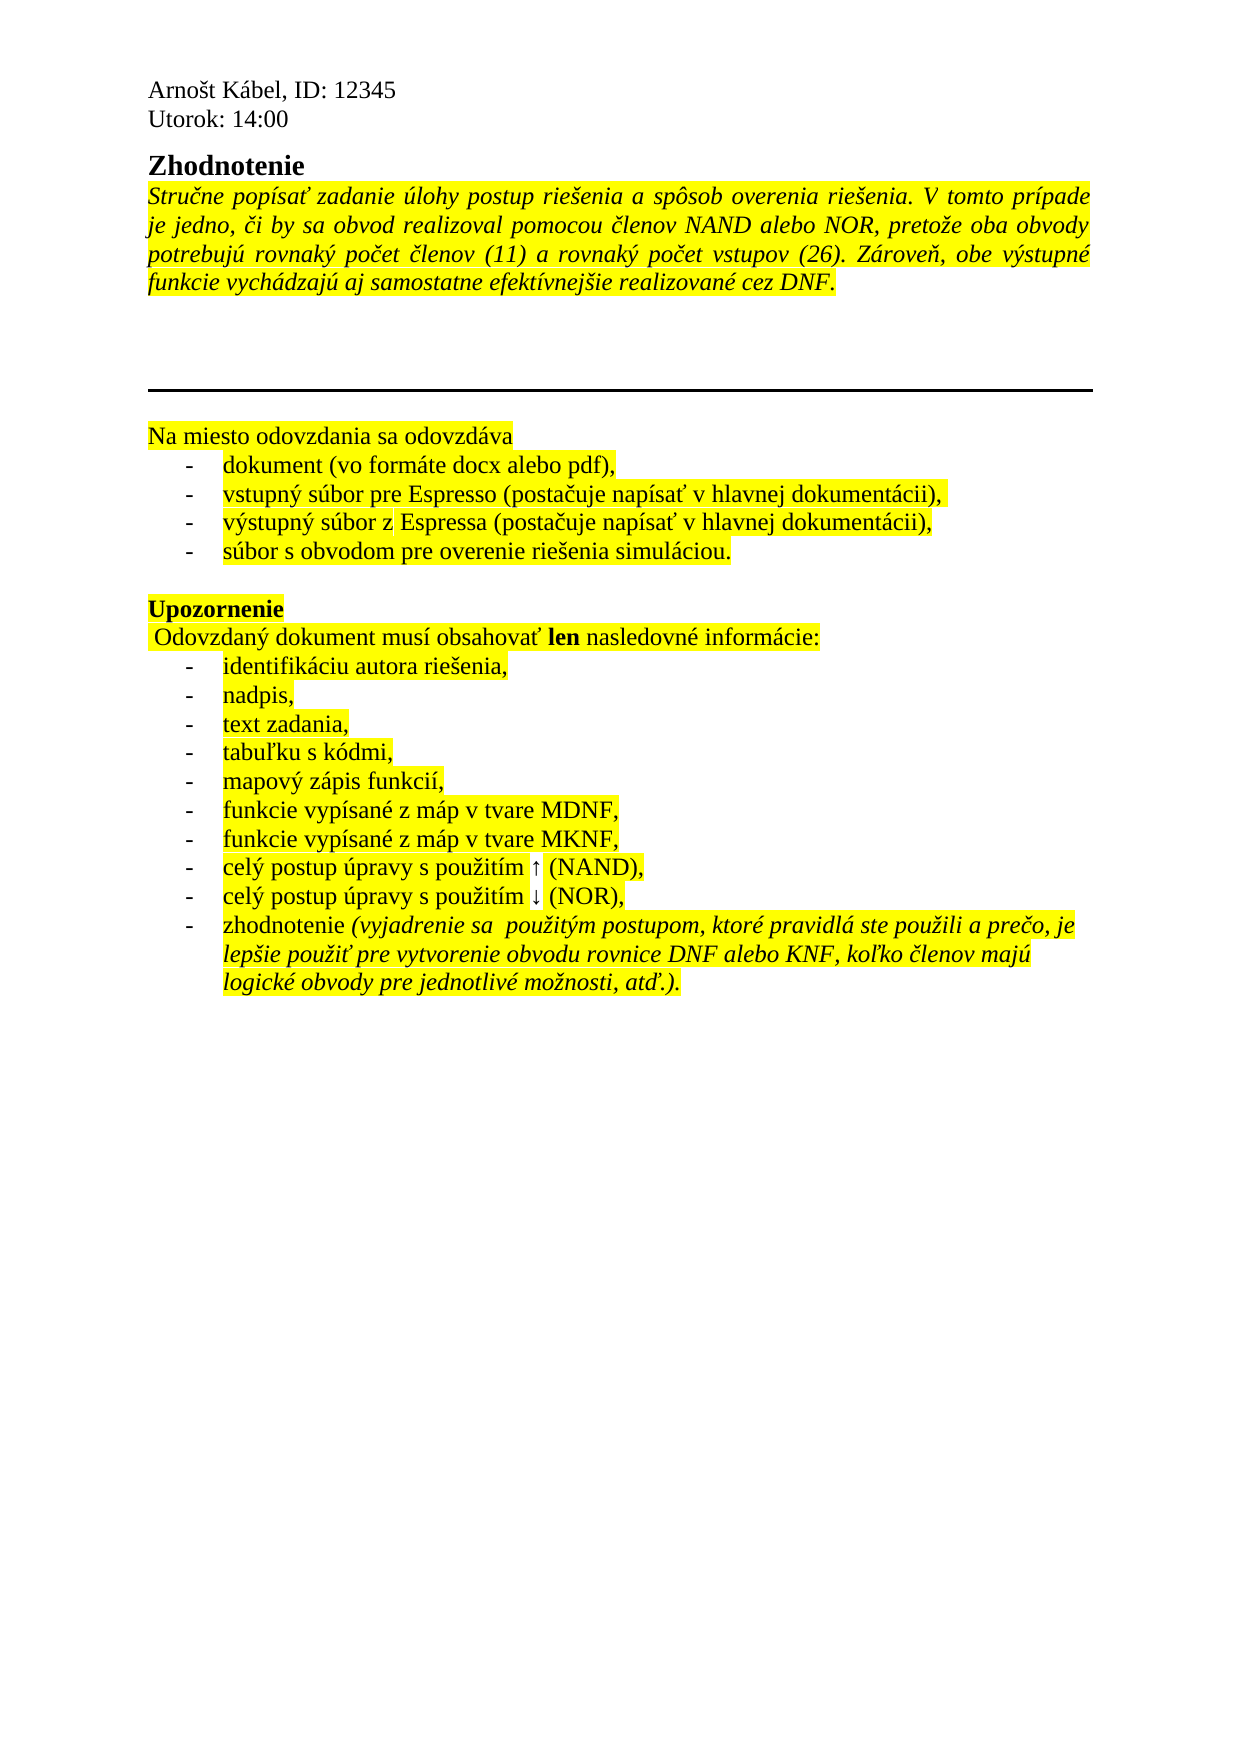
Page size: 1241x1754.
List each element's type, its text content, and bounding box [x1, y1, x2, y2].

list zhodnotenie (vyjadrenie sa použitým postupom, ktoré pravidlá ste použili a prečo, je lepšie použiť pre vytvorenie obvodu rovnice DNF alebo KNF, koľko členov majú logické obvody pre jednotlivé možnosti, atď.). [185, 910, 1093, 996]
list nadpis, [185, 680, 1093, 709]
list výstupný súbor z Espressa (postačuje napísať v hlavnej dokumentácii), [185, 507, 1093, 536]
list dokument (vo formáte docx alebo pdf), [185, 450, 1093, 479]
list vstupný súbor pre Espresso (postačuje napísať v hlavnej dokumentácii), [185, 479, 1093, 507]
list funkcie vypísané z máp v tvare MKNF, [185, 824, 1093, 852]
list celý postup úpravy s použitím (NOR), [185, 881, 1093, 910]
list celý postup úpravy s použitím (NAND), [185, 852, 1093, 881]
list tabuľku s kódmi, [185, 737, 1093, 766]
list text zadania, [185, 709, 1093, 737]
list mapový zápis funkcií, [185, 766, 1093, 795]
text Upozornenie [148, 594, 1093, 622]
list identifikáciu autora riešenia, [185, 651, 1093, 680]
text Odovzdaný dokument musí obsahovať len nasledovné informácie: [148, 622, 1093, 651]
text Zhodnotenie [148, 148, 1093, 181]
list súbor s obvodom pre overenie riešenia simuláciou. [185, 536, 1093, 565]
text Stručne popísať zadanie úlohy postup riešenia a spôsob overenia riešenia. V tomto prípade je jedno, či by sa obvod realizoval pomocou členov NAND alebo NOR, pretože oba obvody potrebujú rovnaký počet členov (11) a rovnaký počet vstupov (26). Zároveň, obe výstupné funkcie vychádzajú aj samostatne efektívnejšie realizované cez DNF. [148, 181, 1093, 296]
list funkcie vypísané z máp v tvare MDNF, [185, 795, 1093, 824]
text Na miesto odovzdania sa odovzdáva [148, 421, 1093, 450]
